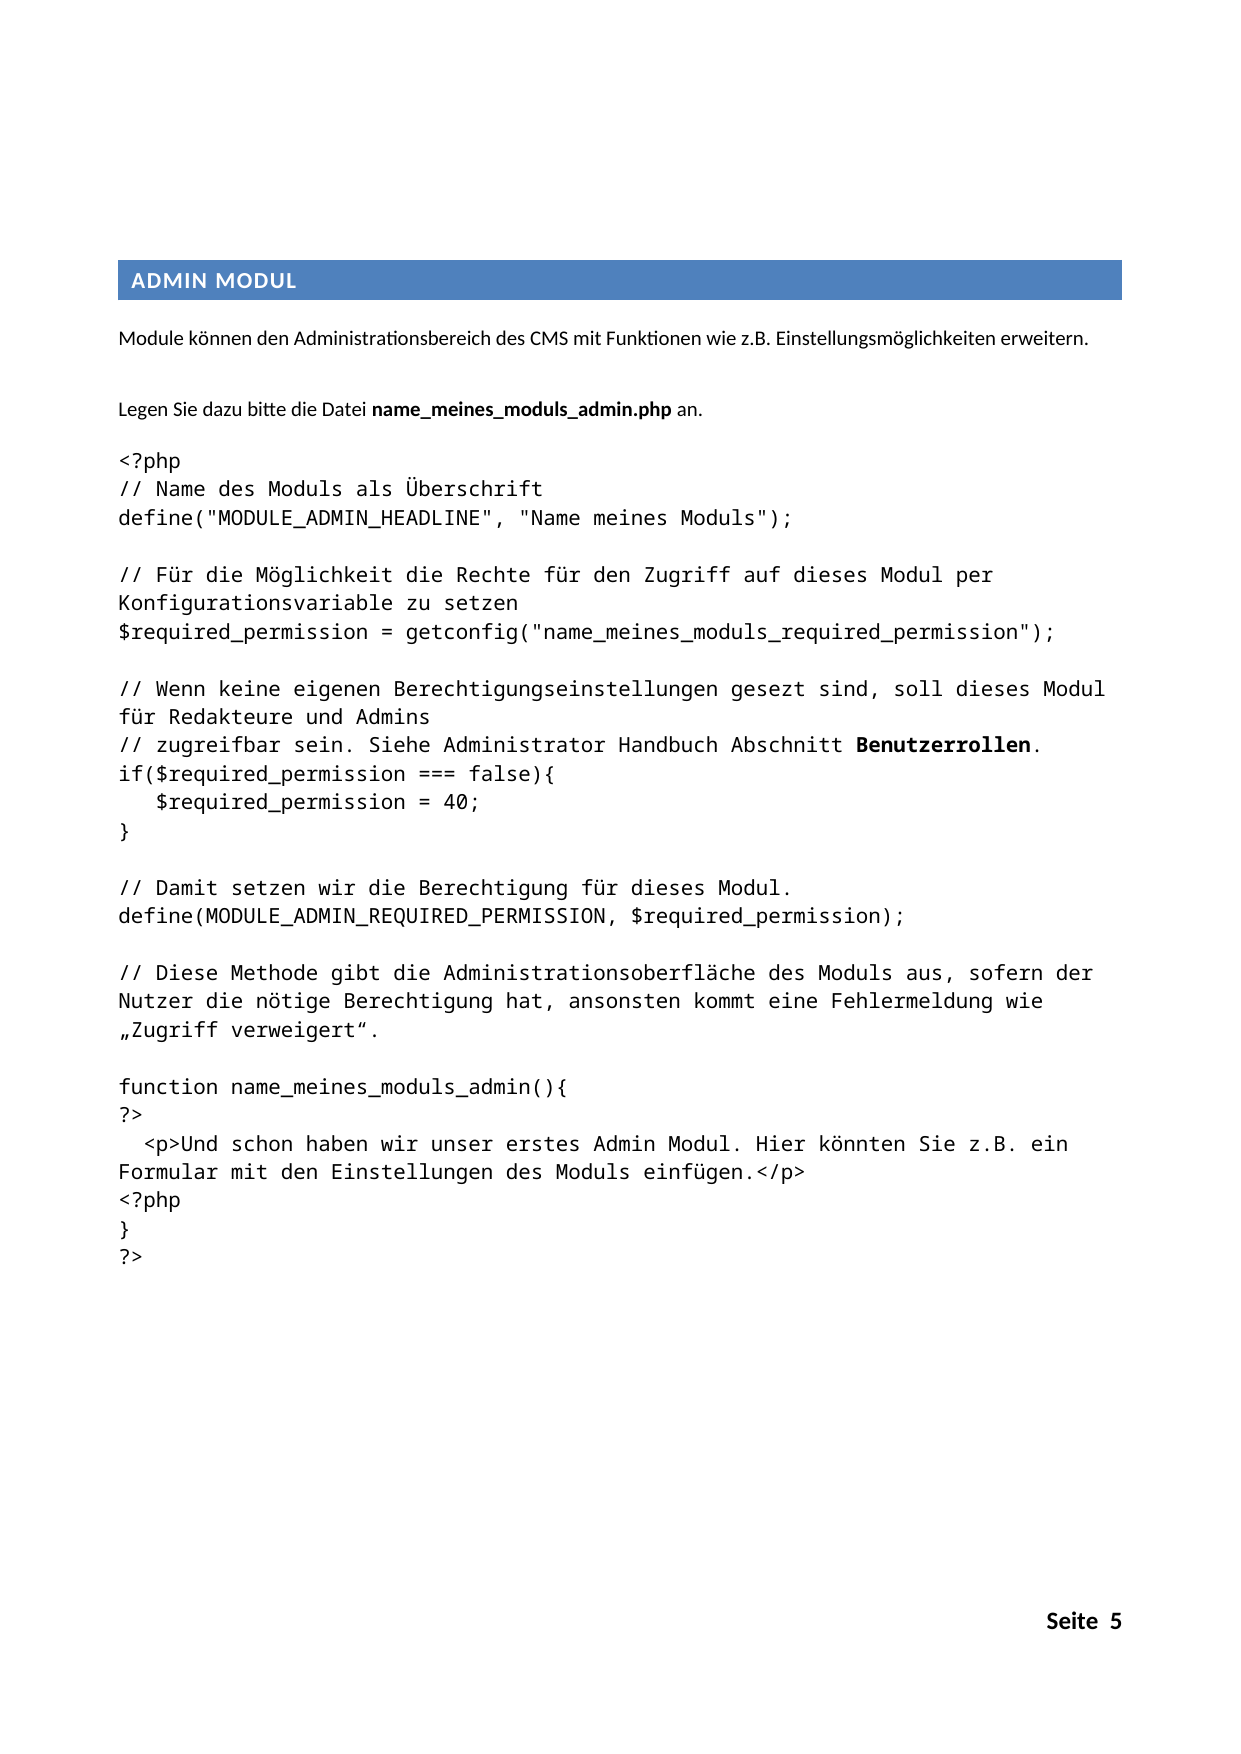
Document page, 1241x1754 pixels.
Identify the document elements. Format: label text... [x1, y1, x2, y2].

text <?php [118, 1186, 1122, 1214]
text <?php // Name des Moduls als Überschrift [118, 446, 1122, 503]
text if($required_permission === false){ [118, 759, 1122, 787]
text define(MODULE_ADMIN_REQUIRED_PERMISSION, $required_permission); [118, 901, 1122, 929]
text $required_permission = 40; [118, 787, 1122, 816]
text // Diese Methode gibt die Administrationsoberfläche des Moduls aus, sofern der Nutzer die nötige Berechtigung hat, ansonsten kommt eine Fehlermeldung wie „Zugriff verweigert“. [118, 958, 1122, 1043]
text Legen Sie dazu bitte die Datei name_meines_moduls_admin.php an. [118, 396, 1122, 422]
text ?> [118, 1242, 1122, 1271]
text <p>Und schon haben wir unser erstes Admin Modul. Hier könnten Sie z.B. ein Formular mit den Einstellungen des Moduls einfügen.</p> [118, 1129, 1122, 1186]
text // Für die Möglichkeit die Rechte für den Zugriff auf dieses Modul per Konfigurationsvariable zu setzen [118, 531, 1122, 617]
text $required_permission = getconfig("name_meines_moduls_required_permission"); [118, 617, 1122, 645]
text function name_meines_moduls_admin(){ [118, 1072, 1122, 1100]
text // Wenn keine eigenen Berechtigungseinstellungen gesezt sind, soll dieses Modul für Redakteure und Admins // zugreifbar sein. Siehe Administrator Handbuch Abschnitt Benutzerrollen. [118, 645, 1122, 759]
text } [118, 1214, 1122, 1242]
text // Damit setzen wir die Berechtigung für dieses Modul. [118, 844, 1122, 901]
text define("MODULE_ADMIN_HEADLINE", "Name meines Moduls"); [118, 503, 1122, 531]
text } [118, 816, 1122, 844]
text Module können den Administrationsbereich des CMS mit Funktionen wie z.B. Einstellungsmöglichkeiten erweitern. [118, 325, 1122, 351]
text ?> [118, 1100, 1122, 1129]
subtitle Admin Modul [124, 266, 1116, 294]
